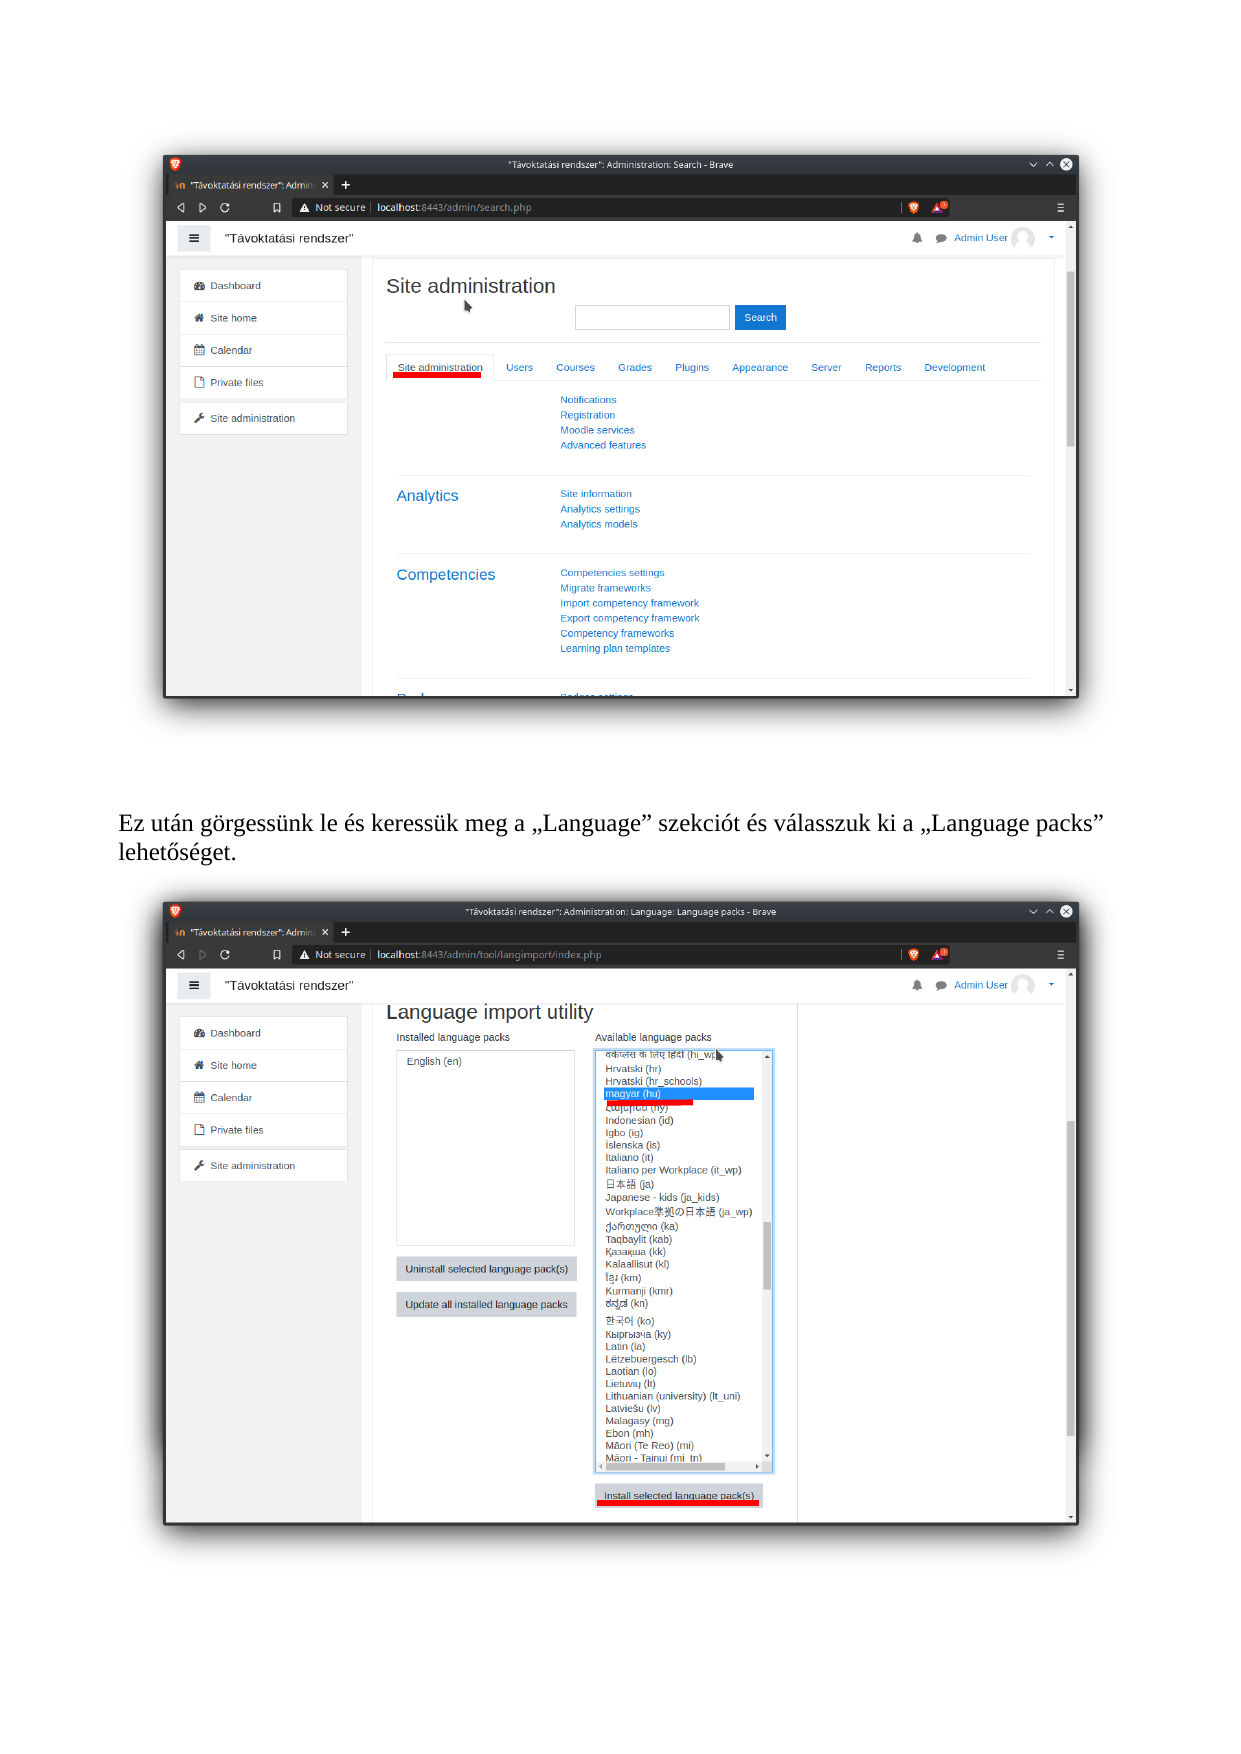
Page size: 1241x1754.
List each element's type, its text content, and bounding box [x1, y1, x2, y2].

picture [118, 865, 1123, 1578]
picture [118, 118, 1123, 751]
text Ez után görgessünk le és keressük meg a „Language” szekciót és válasszuk ki a „Language packs” lehetőséget. [118, 808, 1122, 865]
